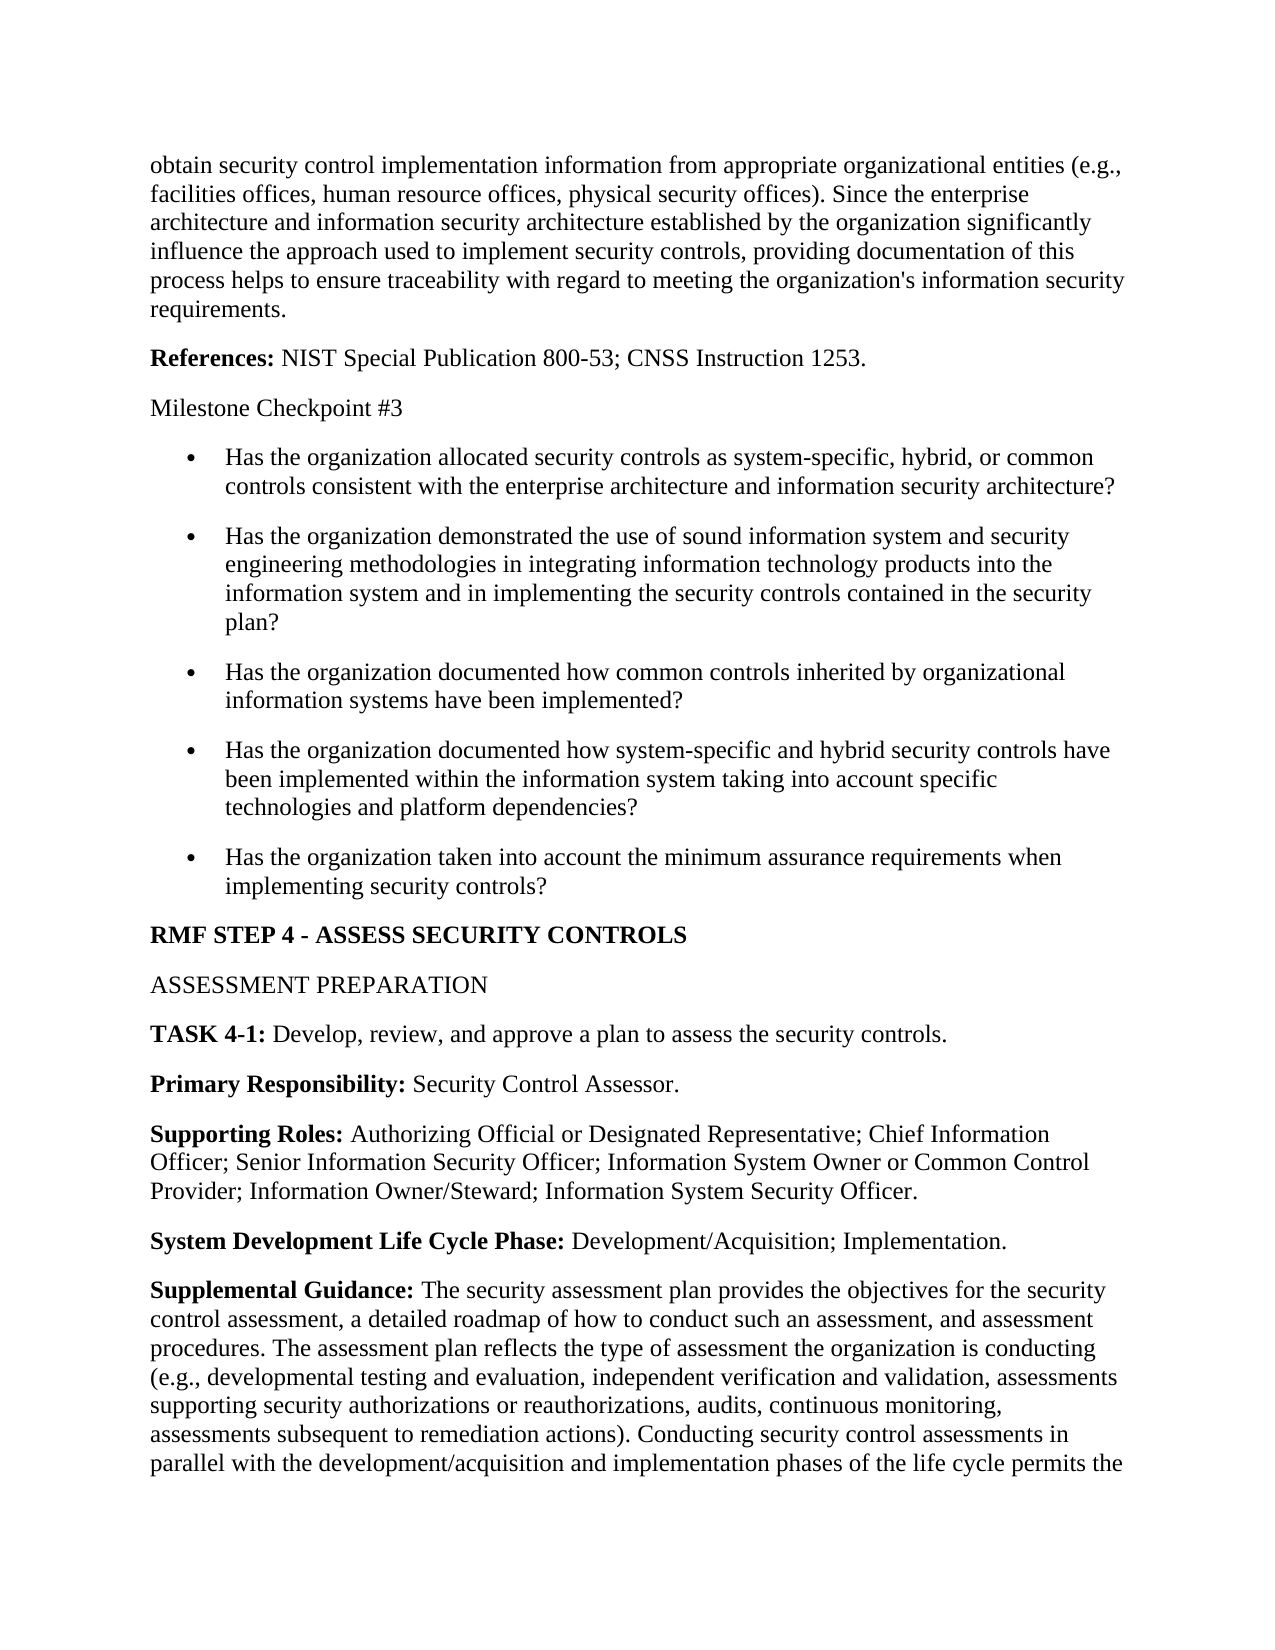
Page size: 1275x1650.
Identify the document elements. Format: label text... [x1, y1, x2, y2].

text System Development Life Cycle Phase: Development/Acquisition; Implementation. [150, 1226, 1125, 1254]
text Primary Responsibility: Security Control Assessor. [150, 1069, 1125, 1098]
text Supporting Roles: Authorizing Official or Designated Representative; Chief Information Officer; Senior Information Security Officer; Information System Owner or Common Control Provider; Information Owner/Steward; Information System Security Officer. [150, 1119, 1125, 1205]
list Has the organization demonstrated the use of sound information system and security engineering methodologies in integrating information technology products into the information system and in implementing the security controls contained in the security plan? [187, 521, 1125, 636]
text RMF STEP 4 - ASSESS SECURITY CONTROLS [150, 920, 1125, 949]
list Has the organization documented how common controls inherited by organizational information systems have been implemented? [187, 657, 1125, 714]
list Has the organization allocated security controls as system-specific, hybrid, or common controls consistent with the enterprise architecture and information security architecture? [187, 442, 1125, 500]
list Has the organization documented how system-specific and hybrid security controls have been implemented within the information system taking into account specific technologies and platform dependencies? [187, 735, 1125, 821]
text References: NIST Special Publication 800-53; CNSS Instruction 1253. [150, 343, 1125, 372]
list Has the organization taken into account the minimum assurance requirements when implementing security controls? [187, 842, 1125, 899]
text TASK 4-1: Develop, review, and approve a plan to assess the security controls. [150, 1019, 1125, 1048]
text Milestone Checkpoint #3 [150, 393, 1125, 422]
text obtain security control implementation information from appropriate organizational entities (e.g., facilities offices, human resource offices, physical security offices). Since the enterprise architecture and information security architecture established by the organization significantly influence the approach used to implement security controls, providing documentation of this process helps to ensure traceability with regard to meeting the organization's information security requirements. [150, 150, 1125, 322]
text Supplemental Guidance: The security assessment plan provides the objectives for the security control assessment, a detailed roadmap of how to conduct such an assessment, and assessment procedures. The assessment plan reflects the type of assessment the organization is conducting (e.g., developmental testing and evaluation, independent verification and validation, assessments supporting security authorizations or reauthorizations, audits, continuous monitoring, assessments subsequent to remediation actions). Conducting security control assessments in parallel with the development/acquisition and implementation phases of the life cycle permits the [150, 1275, 1125, 1477]
text ASSESSMENT PREPARATION [150, 970, 1125, 999]
